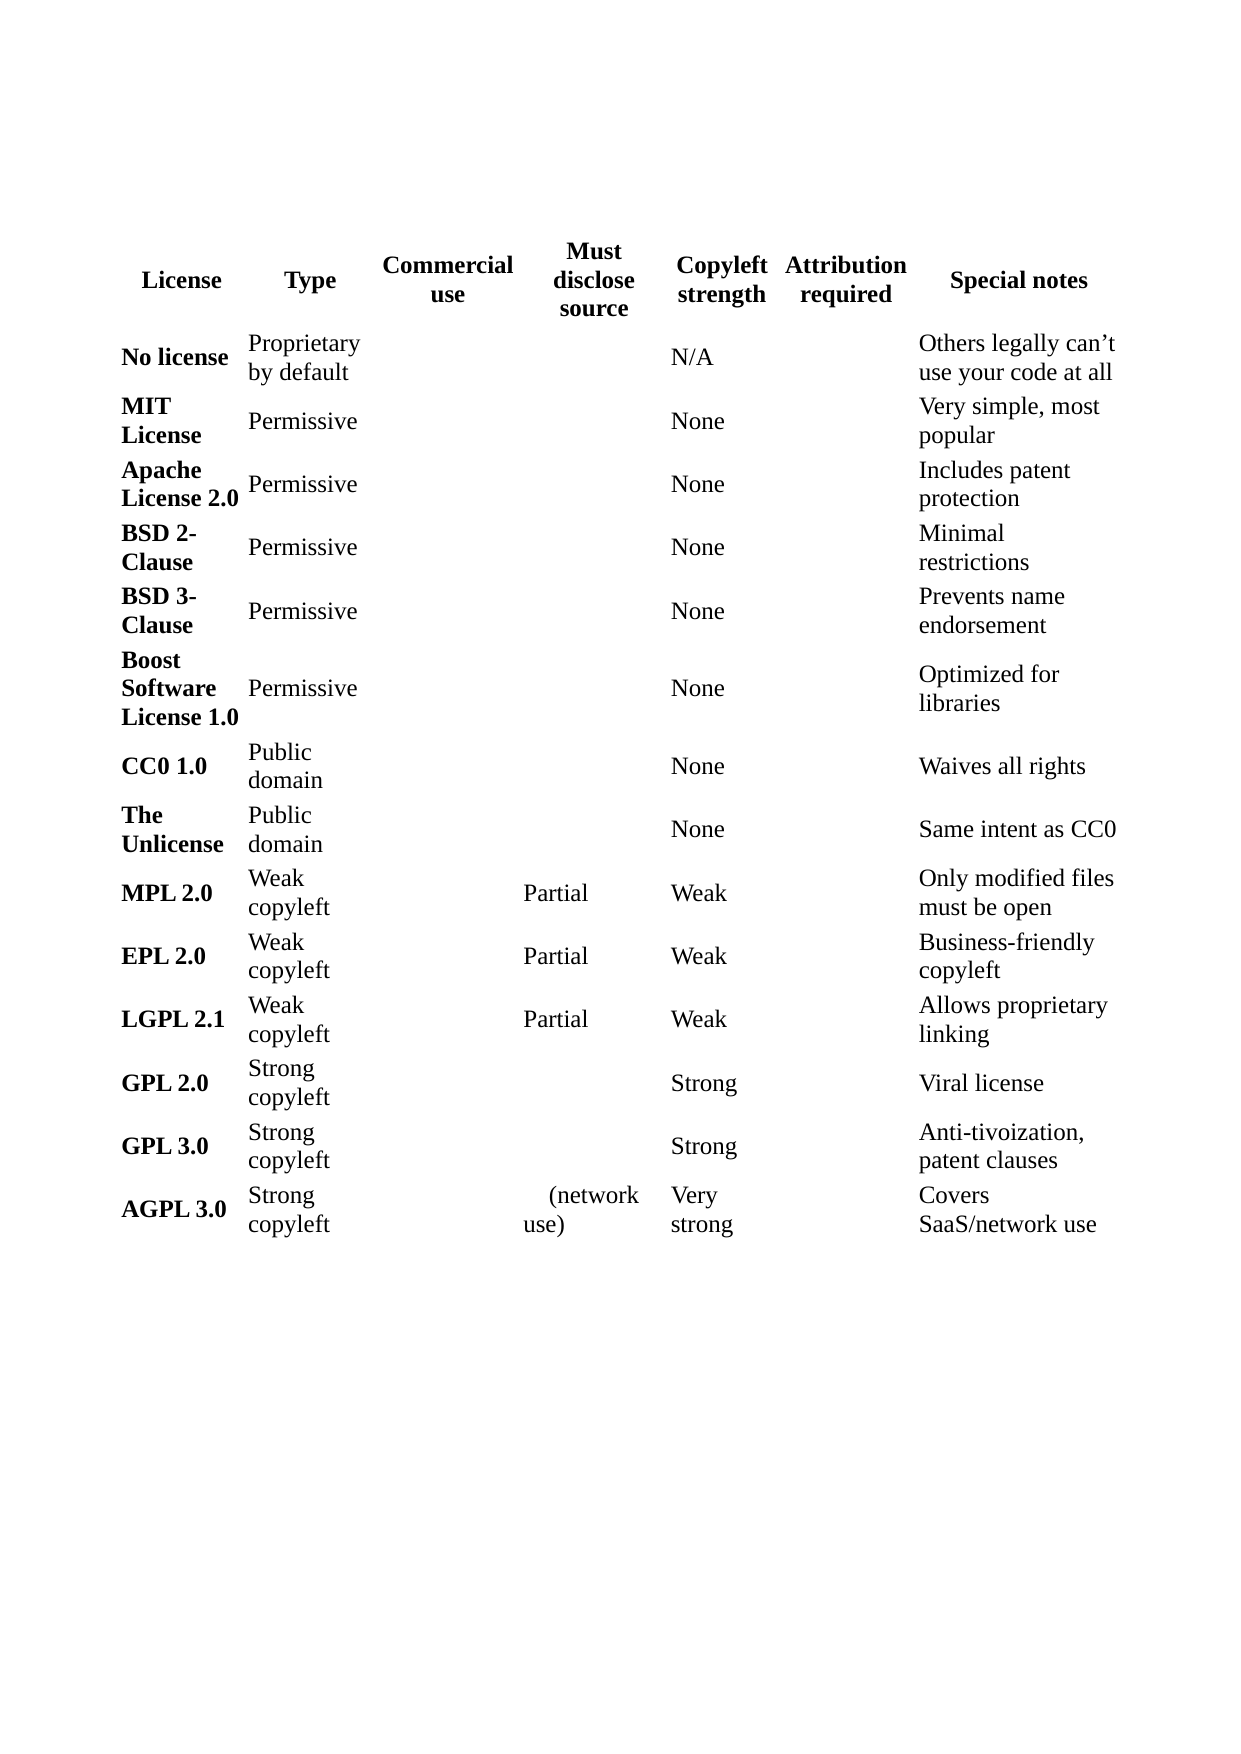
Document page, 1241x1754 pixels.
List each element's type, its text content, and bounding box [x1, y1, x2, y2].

table_cell None [668, 515, 776, 578]
table_cell Strong copyleft [245, 1177, 375, 1241]
table_cell CC0 1.0 [118, 734, 245, 797]
table_cell Very simple, most popular [916, 389, 1122, 452]
table_cell ✅ [375, 389, 520, 452]
table_cell Weak copyleft [245, 924, 375, 987]
table_cell Very strong [668, 1177, 776, 1241]
table_cell ❌ [776, 734, 916, 797]
table_cell N/A [668, 325, 776, 388]
table_cell Partial [520, 987, 668, 1051]
table_header Type [245, 233, 375, 325]
table_cell ❌ [520, 642, 668, 734]
table_cell Permissive [245, 389, 375, 452]
table_cell MIT License [118, 389, 245, 452]
table_cell Weak [668, 861, 776, 924]
table_cell ❌ [520, 515, 668, 578]
table_cell Boost Software License 1.0 [118, 642, 245, 734]
table_cell ❌ [776, 325, 916, 388]
table_cell Weak [668, 924, 776, 987]
table_cell ❌ [520, 797, 668, 861]
table_cell Optimized for libraries [916, 642, 1122, 734]
table_cell Same intent as CC0 [916, 797, 1122, 861]
table_cell Strong [668, 1114, 776, 1177]
table_cell Proprietary by default [245, 325, 375, 388]
table_header Special notes [916, 233, 1122, 325]
table_cell Strong copyleft [245, 1051, 375, 1114]
table_cell None [668, 452, 776, 515]
table_cell Covers SaaS/network use [916, 1177, 1122, 1241]
table_cell Permissive [245, 515, 375, 578]
table_cell ❌ [520, 452, 668, 515]
table_cell Public domain [245, 734, 375, 797]
table_cell Allows proprietary linking [916, 987, 1122, 1051]
table_cell ✅ [776, 1114, 916, 1177]
table_cell Strong [668, 1051, 776, 1114]
table_cell ✅ [776, 1051, 916, 1114]
table_cell Weak copyleft [245, 987, 375, 1051]
table_cell ✅ [776, 987, 916, 1051]
table_cell ✅ [776, 515, 916, 578]
table_cell Permissive [245, 452, 375, 515]
table_cell ✅ [776, 1177, 916, 1241]
table_cell Permissive [245, 579, 375, 642]
table_cell BSD 3-Clause [118, 579, 245, 642]
table_cell Partial [520, 924, 668, 987]
table_cell The Unlicense [118, 797, 245, 861]
table_cell ✅ [375, 861, 520, 924]
table_cell ✅ [776, 924, 916, 987]
table_cell None [668, 642, 776, 734]
table_cell Apache License 2.0 [118, 452, 245, 515]
table_cell Viral license [916, 1051, 1122, 1114]
table_cell ✅ [375, 1051, 520, 1114]
table_header Commercial use [375, 233, 520, 325]
table_cell None [668, 389, 776, 452]
table_cell ✅ [520, 1051, 668, 1114]
table_cell AGPL 3.0 [118, 1177, 245, 1241]
table_cell Partial [520, 861, 668, 924]
table_cell ✅ [520, 1114, 668, 1177]
table_cell ✅ [375, 734, 520, 797]
table_cell ❌ [520, 325, 668, 388]
table_cell ❌ [776, 797, 916, 861]
table_cell Includes patent protection [916, 452, 1122, 515]
table_cell MPL 2.0 [118, 861, 245, 924]
table_cell ✅ [375, 515, 520, 578]
table_cell ❌ [375, 325, 520, 388]
table_cell Strong copyleft [245, 1114, 375, 1177]
table_cell ✅ (network use) [520, 1177, 668, 1241]
table_cell ❌ [520, 389, 668, 452]
table_cell Waives all rights [916, 734, 1122, 797]
table_cell ❌ [520, 734, 668, 797]
table_cell Anti-tivoization, patent clauses [916, 1114, 1122, 1177]
table_cell ✅ [375, 1177, 520, 1241]
table_cell GPL 3.0 [118, 1114, 245, 1177]
table_cell Weak copyleft [245, 861, 375, 924]
table_cell ✅ [375, 642, 520, 734]
table_cell ✅ [776, 579, 916, 642]
table_cell Weak [668, 987, 776, 1051]
table_header Copyleft strength [668, 233, 776, 325]
text ­ [118, 1241, 1122, 1269]
table_cell None [668, 579, 776, 642]
table_cell Only modified files must be open [916, 861, 1122, 924]
table_cell Others legally can’t use your code at all [916, 325, 1122, 388]
table_cell ✅ [375, 1114, 520, 1177]
table_cell Prevents name endorsement [916, 579, 1122, 642]
table_cell ✅ [776, 642, 916, 734]
table_cell ❌ [520, 579, 668, 642]
table_cell ✅ [375, 452, 520, 515]
table_cell None [668, 734, 776, 797]
table_cell Minimal restrictions [916, 515, 1122, 578]
table_cell No license [118, 325, 245, 388]
table_header Attribution required [776, 233, 916, 325]
table_cell ✅ [776, 861, 916, 924]
table_cell Public domain [245, 797, 375, 861]
table_cell Business-friendly copyleft [916, 924, 1122, 987]
table_cell None [668, 797, 776, 861]
table_cell ✅ [776, 452, 916, 515]
table_cell Permissive [245, 642, 375, 734]
table_cell GPL 2.0 [118, 1051, 245, 1114]
table_cell ✅ [375, 797, 520, 861]
table_cell ✅ [375, 987, 520, 1051]
table_header Must disclose source [520, 233, 668, 325]
table_header License [118, 233, 245, 325]
table_cell BSD 2-Clause [118, 515, 245, 578]
table_cell LGPL 2.1 [118, 987, 245, 1051]
table_cell ✅ [375, 924, 520, 987]
table_cell ✅ [776, 389, 916, 452]
table_cell ✅ [375, 579, 520, 642]
table_cell EPL 2.0 [118, 924, 245, 987]
